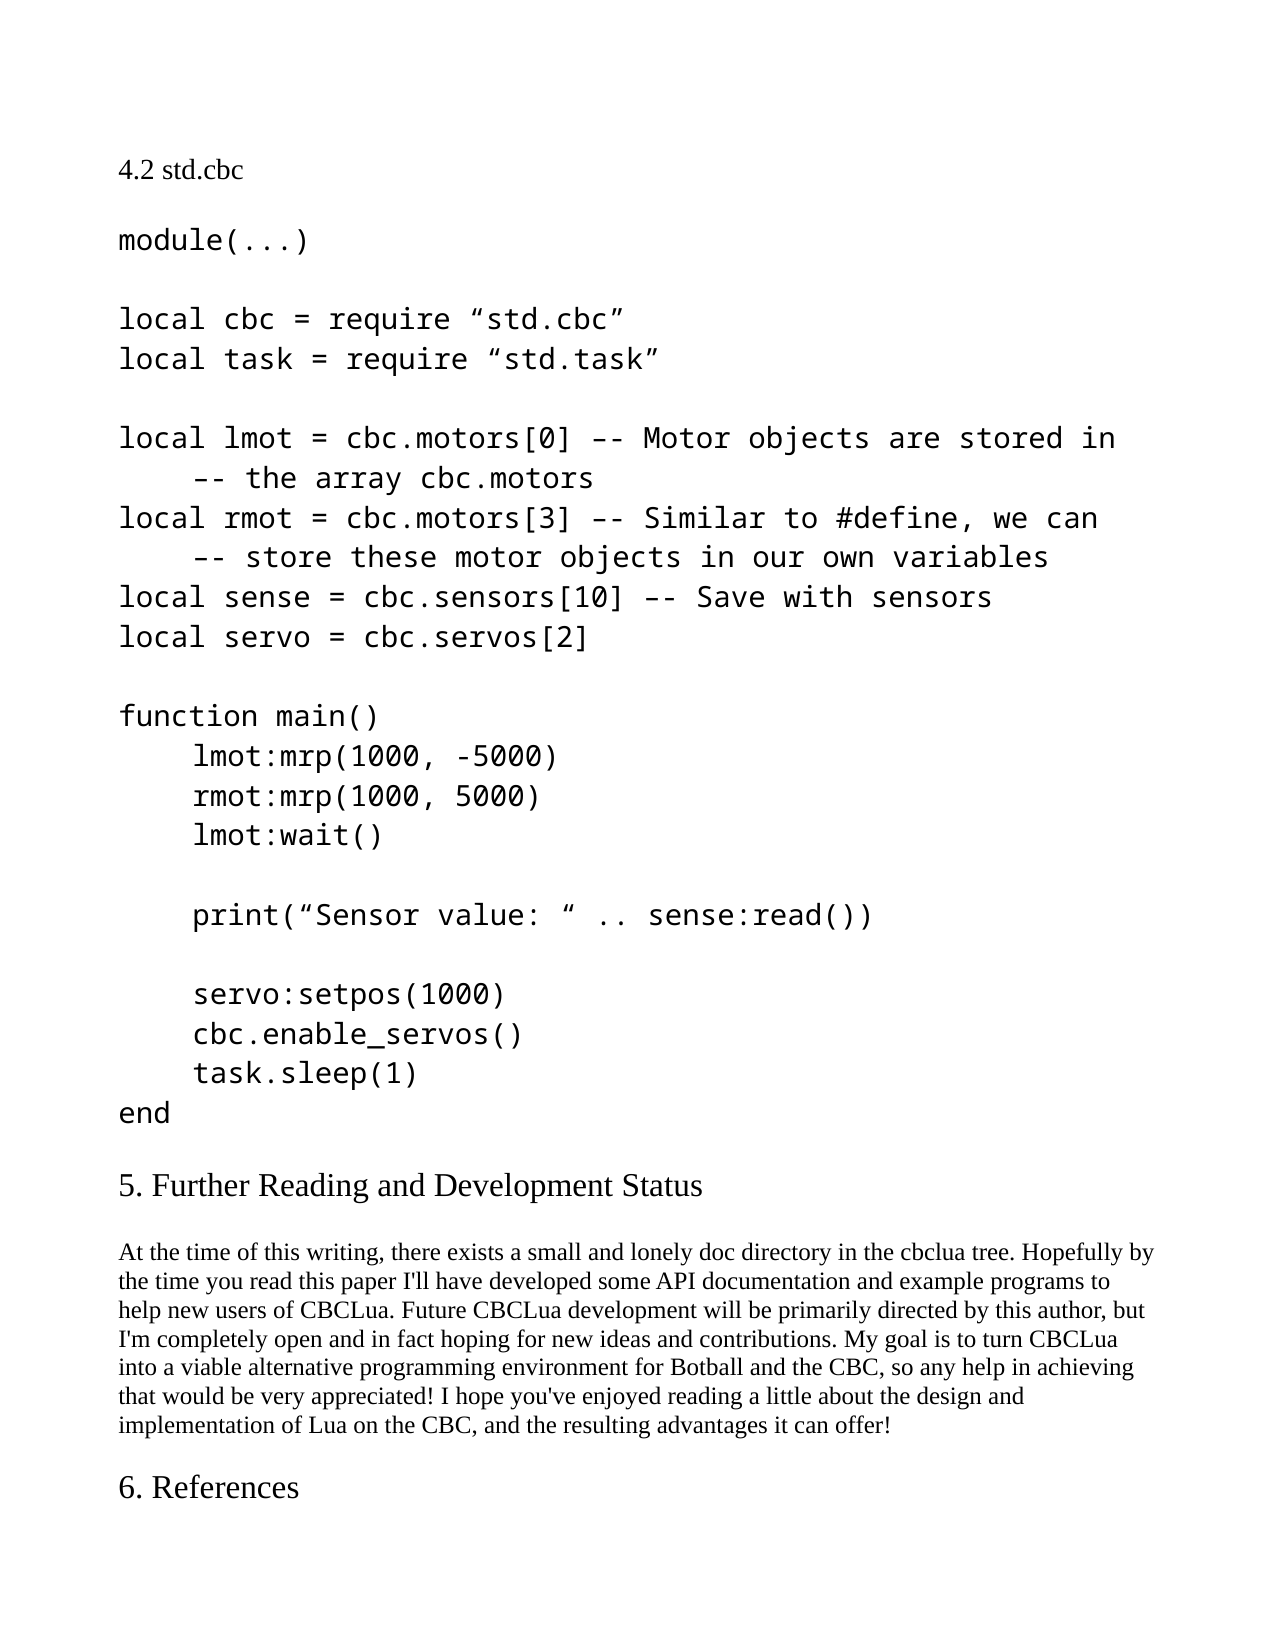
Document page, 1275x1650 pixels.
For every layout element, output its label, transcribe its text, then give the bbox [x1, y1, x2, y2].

text lmot:mrp(1000, -5000) [118, 735, 1157, 775]
text 5. Further Reading and Development Status [118, 1166, 1157, 1204]
text –- the array cbc.motors [118, 457, 1157, 497]
text local servo = cbc.servos[2] [118, 616, 1157, 656]
text local cbc = require “std.cbc” [118, 299, 1157, 338]
text cbc.enable_servos() [118, 1013, 1157, 1053]
text task.sleep(1) [118, 1053, 1157, 1092]
text servo:setpos(1000) [118, 973, 1157, 1013]
text 6. References [118, 1467, 1157, 1506]
text local lmot = cbc.motors[0] –- Motor objects are stored in [118, 418, 1157, 457]
text local task = require “std.task” [118, 338, 1157, 378]
text At the time of this writing, there exists a small and lonely doc directory in the cbclua tree. Hopefully by the time you read this paper I'll have developed some API documentation and example programs to help new users of CBCLua. Future CBCLua development will be primarily directed by this author, but I'm completely open and in fact hoping for new ideas and contributions. My goal is to turn CBCLua into a viable alternative programming environment for Botball and the CBC, so any help in achieving that would be very appreciated! I hope you've enjoyed reading a little about the design and implementation of Lua on the CBC, and the resulting advantages it can offer! [118, 1237, 1157, 1439]
text rmot:mrp(1000, 5000) [118, 775, 1157, 814]
text lmot:wait() [118, 814, 1157, 854]
text 4.2 std.cbc [118, 152, 1157, 186]
text end [118, 1092, 1157, 1132]
text module(...) [118, 219, 1157, 259]
text function main() [118, 696, 1157, 735]
text local rmot = cbc.motors[3] –- Similar to #define, we can –- store these motor objects in our own variables [118, 497, 1157, 576]
text local sense = cbc.sensors[10] –- Save with sensors [118, 576, 1157, 616]
text print(“Sensor value: “ .. sense:read()) [118, 894, 1157, 934]
